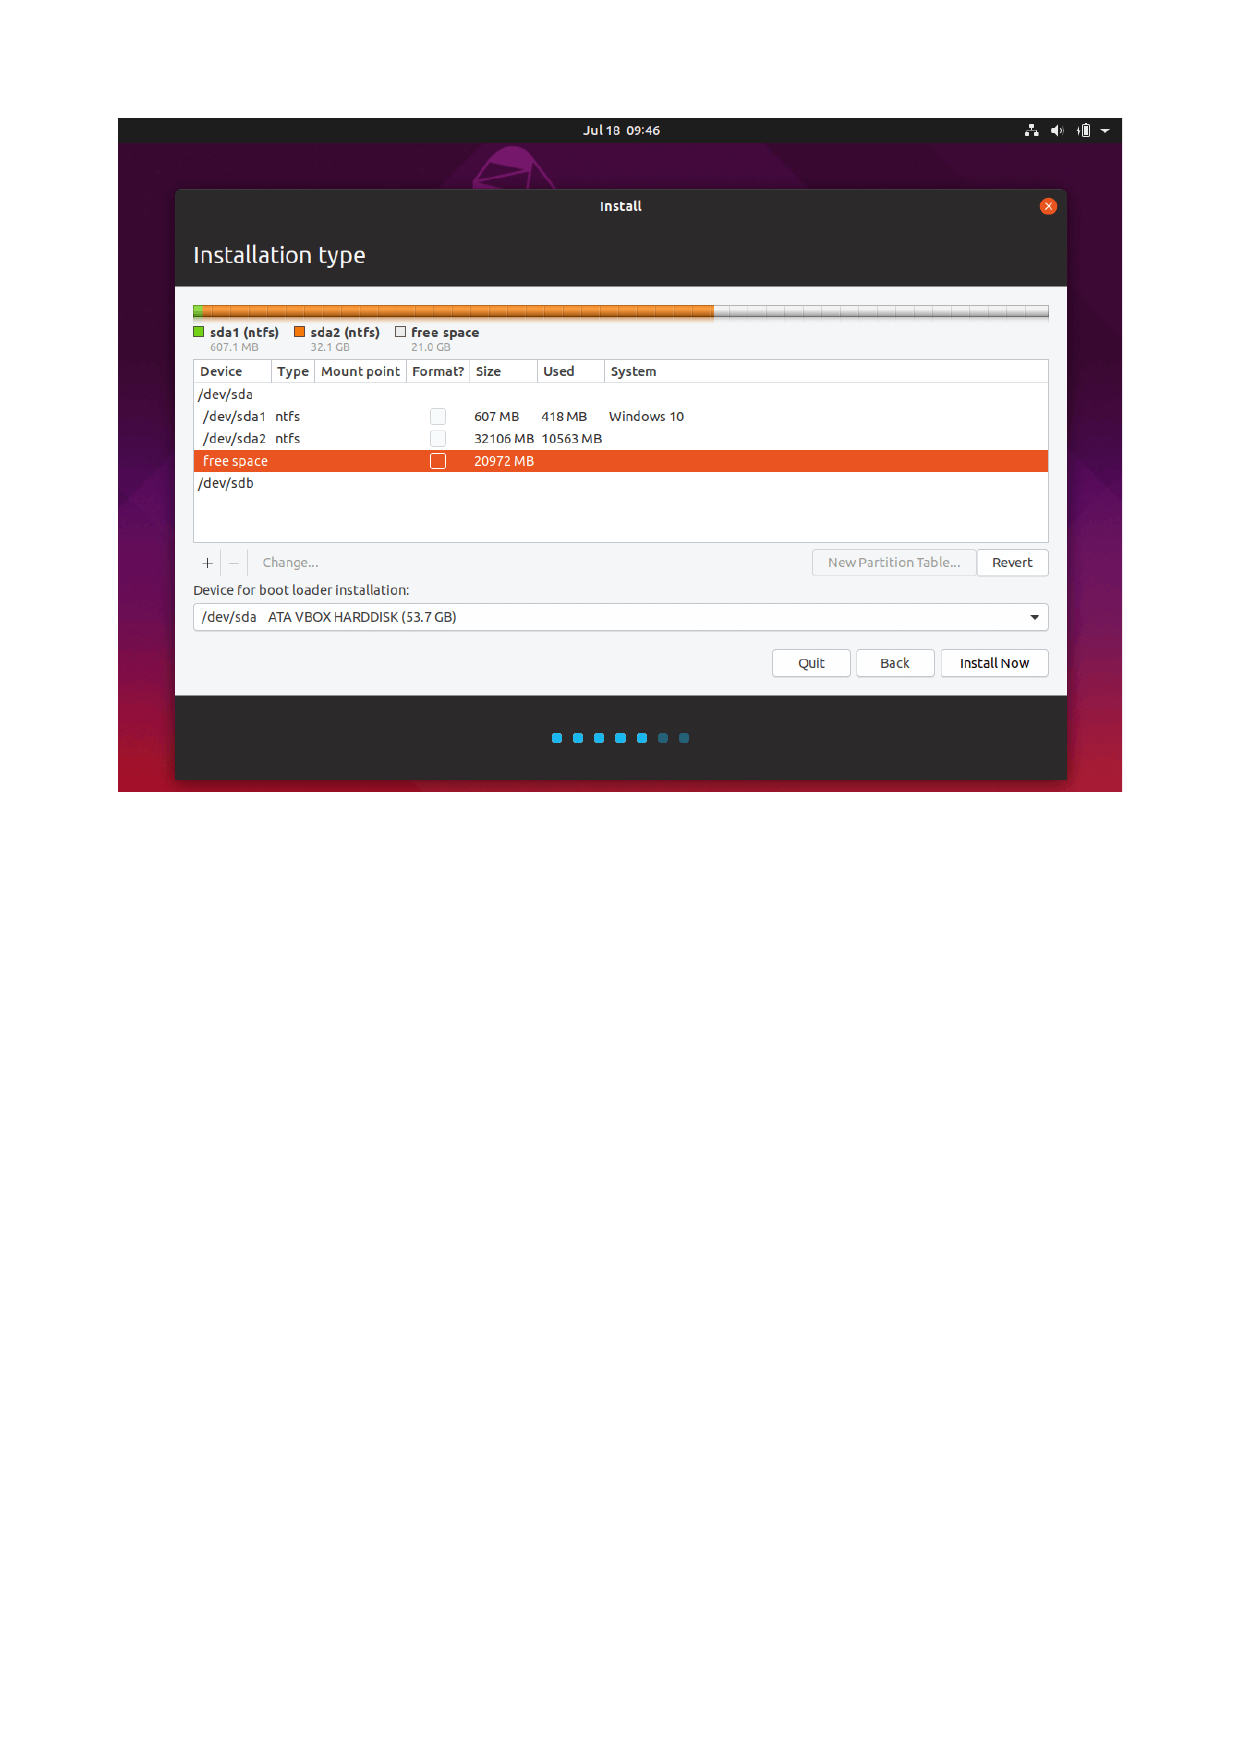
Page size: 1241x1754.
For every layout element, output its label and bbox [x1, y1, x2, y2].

picture [118, 118, 1123, 792]
